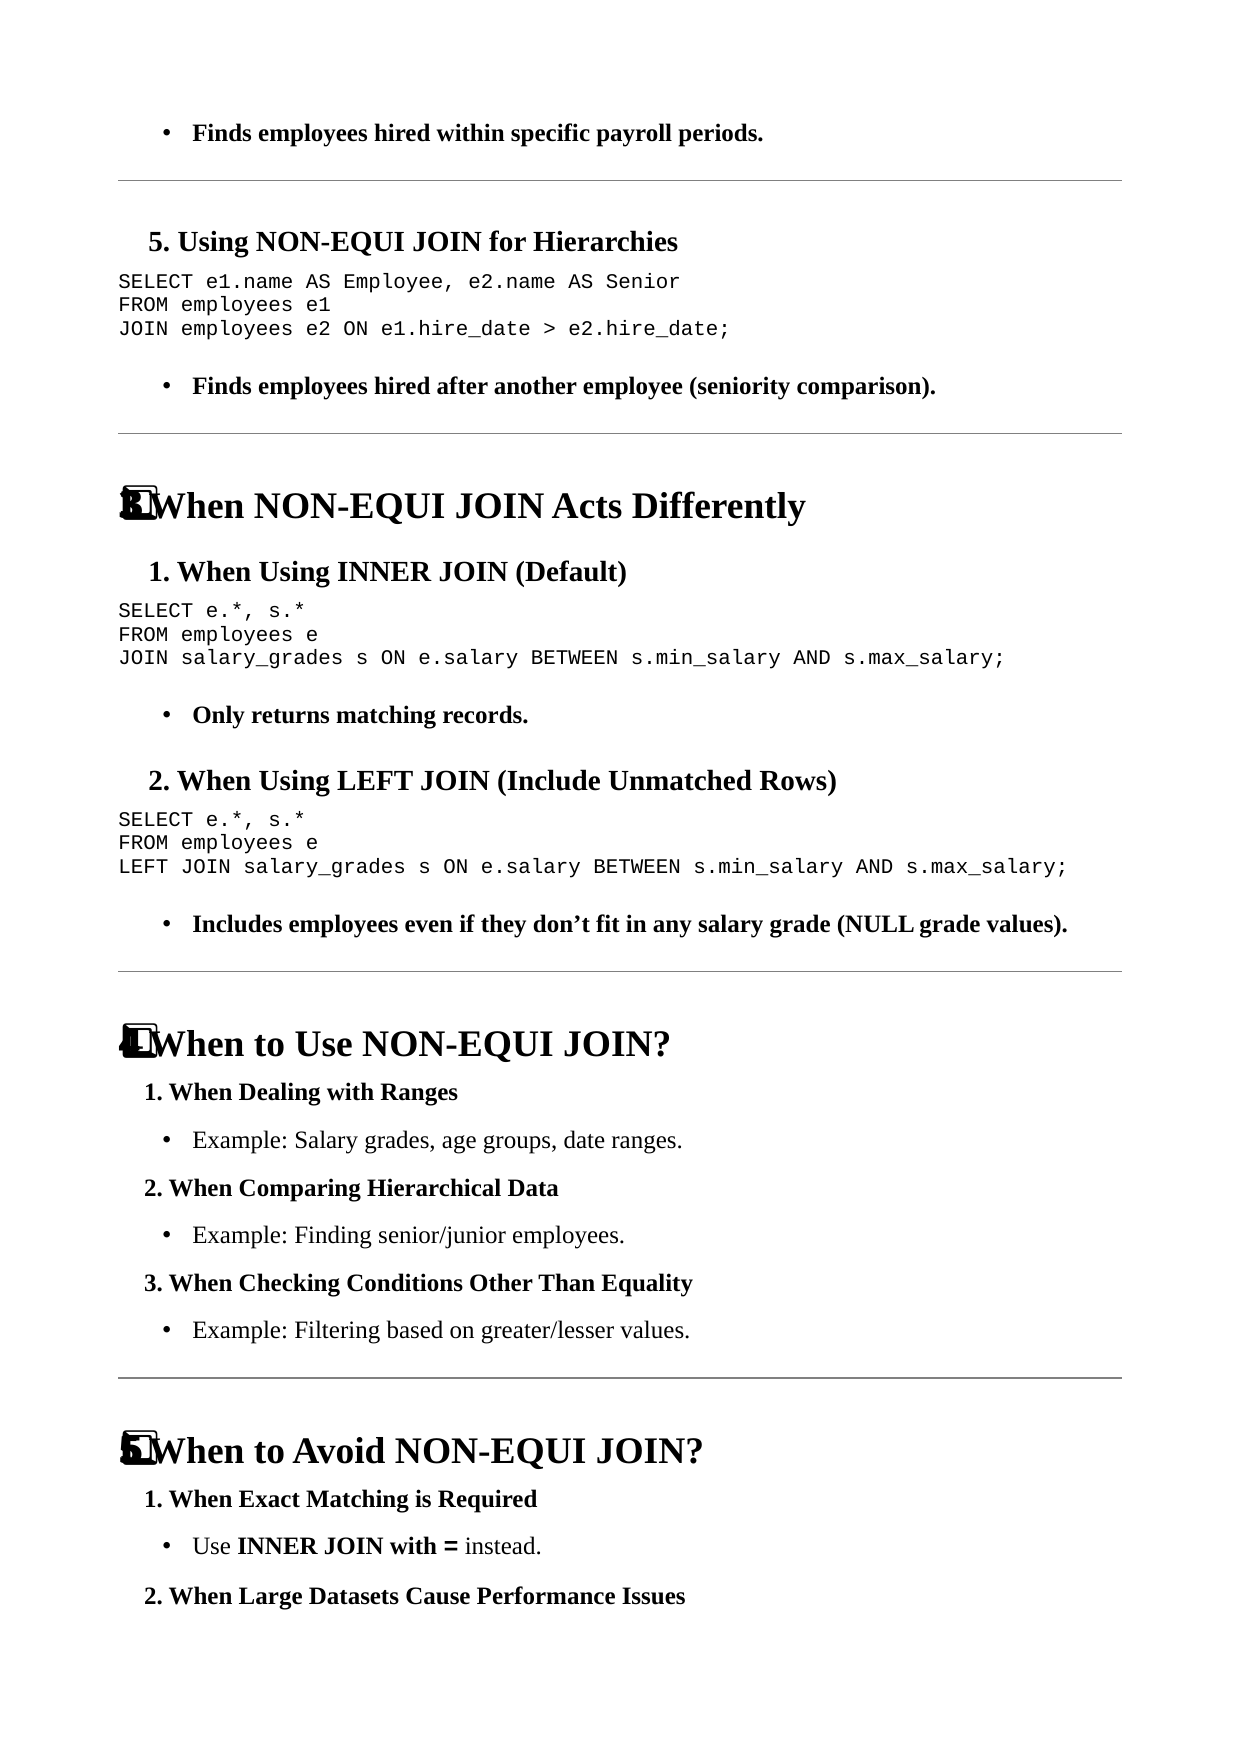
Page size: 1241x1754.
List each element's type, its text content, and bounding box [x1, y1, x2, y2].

list Finds employees hired within specific payroll periods. [162, 118, 1122, 147]
subtitle 3️⃣ When NON-EQUI JOIN Acts Differently [118, 484, 1122, 527]
text ❌ 2. When Large Datasets Cause Performance Issues [118, 1581, 1122, 1610]
subtitle 5️⃣ When to Avoid NON-EQUI JOIN? [118, 1428, 1122, 1471]
text SELECT e.*, s.* [118, 809, 1122, 832]
list Example: Finding senior/junior employees. [162, 1220, 1122, 1249]
text ✅ 3. When Checking Conditions Other Than Equality [118, 1268, 1122, 1297]
text JOIN salary_grades s ON e.salary BETWEEN s.min_salary AND s.max_salary; [118, 647, 1122, 671]
text SELECT e.*, s.* [118, 600, 1122, 624]
text SELECT e1.name AS Employee, e2.name AS Senior [118, 271, 1122, 294]
list Includes employees even if they don’t fit in any salary grade (NULL grade values). [162, 909, 1122, 938]
list Example: Filtering based on greater/lesser values. [162, 1315, 1122, 1344]
subtitle ✅ 5. Using NON-EQUI JOIN for Hierarchies [118, 224, 1122, 258]
subtitle ✅ 2. When Using LEFT JOIN (Include Unmatched Rows) [118, 763, 1122, 796]
subtitle ✅ 1. When Using INNER JOIN (Default) [118, 554, 1122, 587]
list Only returns matching records. [162, 700, 1122, 729]
subtitle 4️⃣ When to Use NON-EQUI JOIN? [118, 1022, 1122, 1065]
text FROM employees e [118, 832, 1122, 856]
list Example: Salary grades, age groups, date ranges. [162, 1125, 1122, 1154]
text FROM employees e1 [118, 294, 1122, 318]
list Finds employees hired after another employee (seniority comparison). [162, 371, 1122, 400]
text LEFT JOIN salary_grades s ON e.salary BETWEEN s.min_salary AND s.max_salary; [118, 856, 1122, 879]
text JOIN employees e2 ON e1.hire_date > e2.hire_date; [118, 318, 1122, 342]
text FROM employees e [118, 624, 1122, 647]
text ✅ 1. When Dealing with Ranges [118, 1077, 1122, 1106]
text ✅ 2. When Comparing Hierarchical Data [118, 1173, 1122, 1201]
text ❌ 1. When Exact Matching is Required [118, 1484, 1122, 1512]
list Use INNER JOIN with = instead. [162, 1531, 1122, 1562]
